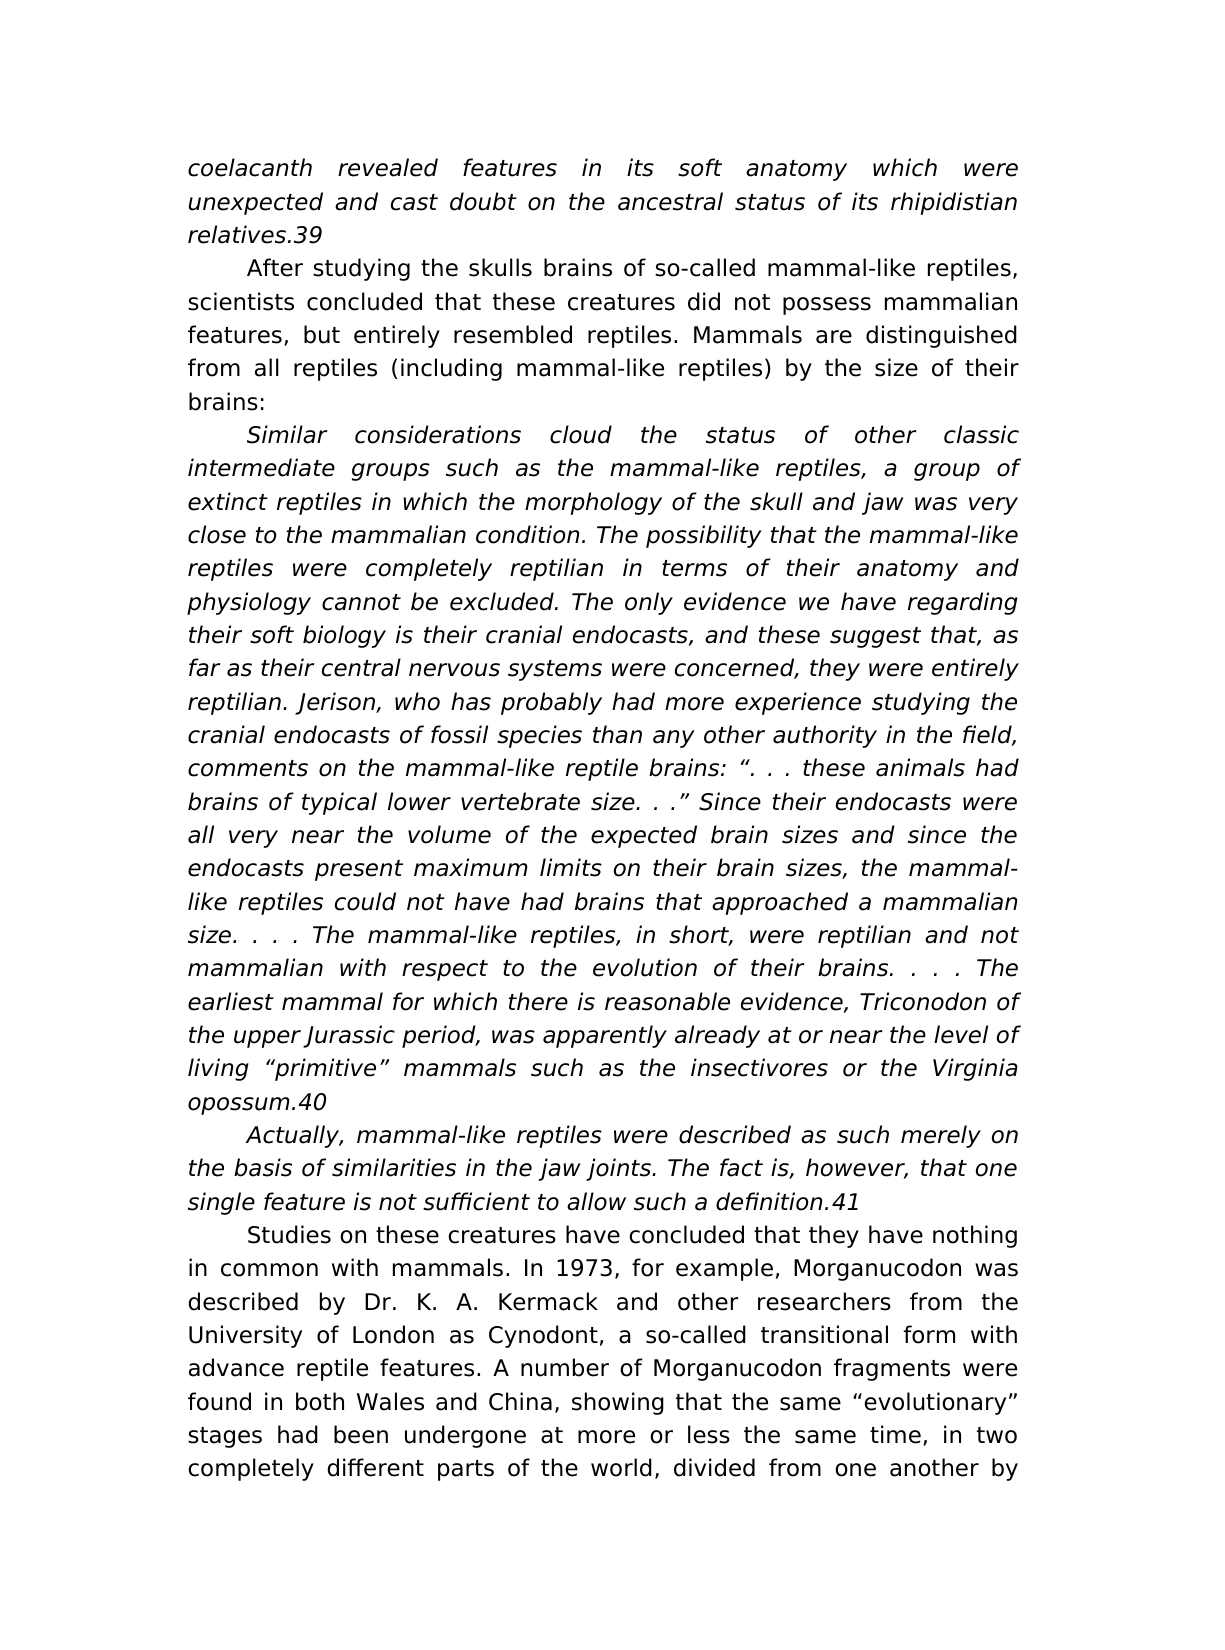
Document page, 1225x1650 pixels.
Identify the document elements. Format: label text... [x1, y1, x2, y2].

text Similar considerations cloud the status of other classic intermediate groups such as the mammal-like reptiles, a group of extinct reptiles in which the morphology of the skull and jaw was very close to the mammalian condition. The possibility that the mammal-like reptiles were completely reptilian in terms of their anatomy and physiology cannot be excluded. The only evidence we have regarding their soft biology is their cranial endocasts, and these suggest that, as far as their central nervous systems were concerned, they were entirely reptilian. Jerison, who has probably had more experience studying the cranial endocasts of fossil species than any other authority in the field, comments on the mammal-like reptile brains: “. . . these animals had brains of typical lower vertebrate size. . .” Since their endocasts were all very near the volume of the expected brain sizes and since the endocasts present maximum limits on their brain sizes, the mammal-like reptiles could not have had brains that approached a mammalian size. . . . The mammal-like reptiles, in short, were reptilian and not mammalian with respect to the evolution of their brains. . . . The earliest mammal for which there is reasonable evidence, Triconodon of the upper Jurassic period, was apparently already at or near the level of living “primitive” mammals such as the insectivores or the Virginia opossum.40 [187, 417, 1020, 1117]
text coelacanth revealed features in its soft anatomy which were unexpected and cast doubt on the ancestral status of its rhipidistian relatives.39 [187, 150, 1020, 250]
text Studies on these creatures have concluded that they have nothing in common with mammals. In 1973, for example, Morganucodon was described by Dr. K. A. Kermack and other researchers from the University of London as Cynodont, a so-called transitional form with advance reptile features. A number of Morganucodon fragments were found in both Wales and China, showing that the same “evolutionary” stages had been undergone at more or less the same time, in two completely different parts of the world, divided from one another by [187, 1217, 1020, 1483]
text Actually, mammal-like reptiles were described as such merely on the basis of similarities in the jaw joints. The fact is, however, that one single feature is not sufficient to allow such a definition.41 [187, 1117, 1020, 1217]
text After studying the skulls brains of so-called mammal-like reptiles, scientists concluded that these creatures did not possess mammalian features, but entirely resembled reptiles. Mammals are distinguished from all reptiles (including mammal-like reptiles) by the size of their brains: [187, 250, 1020, 417]
